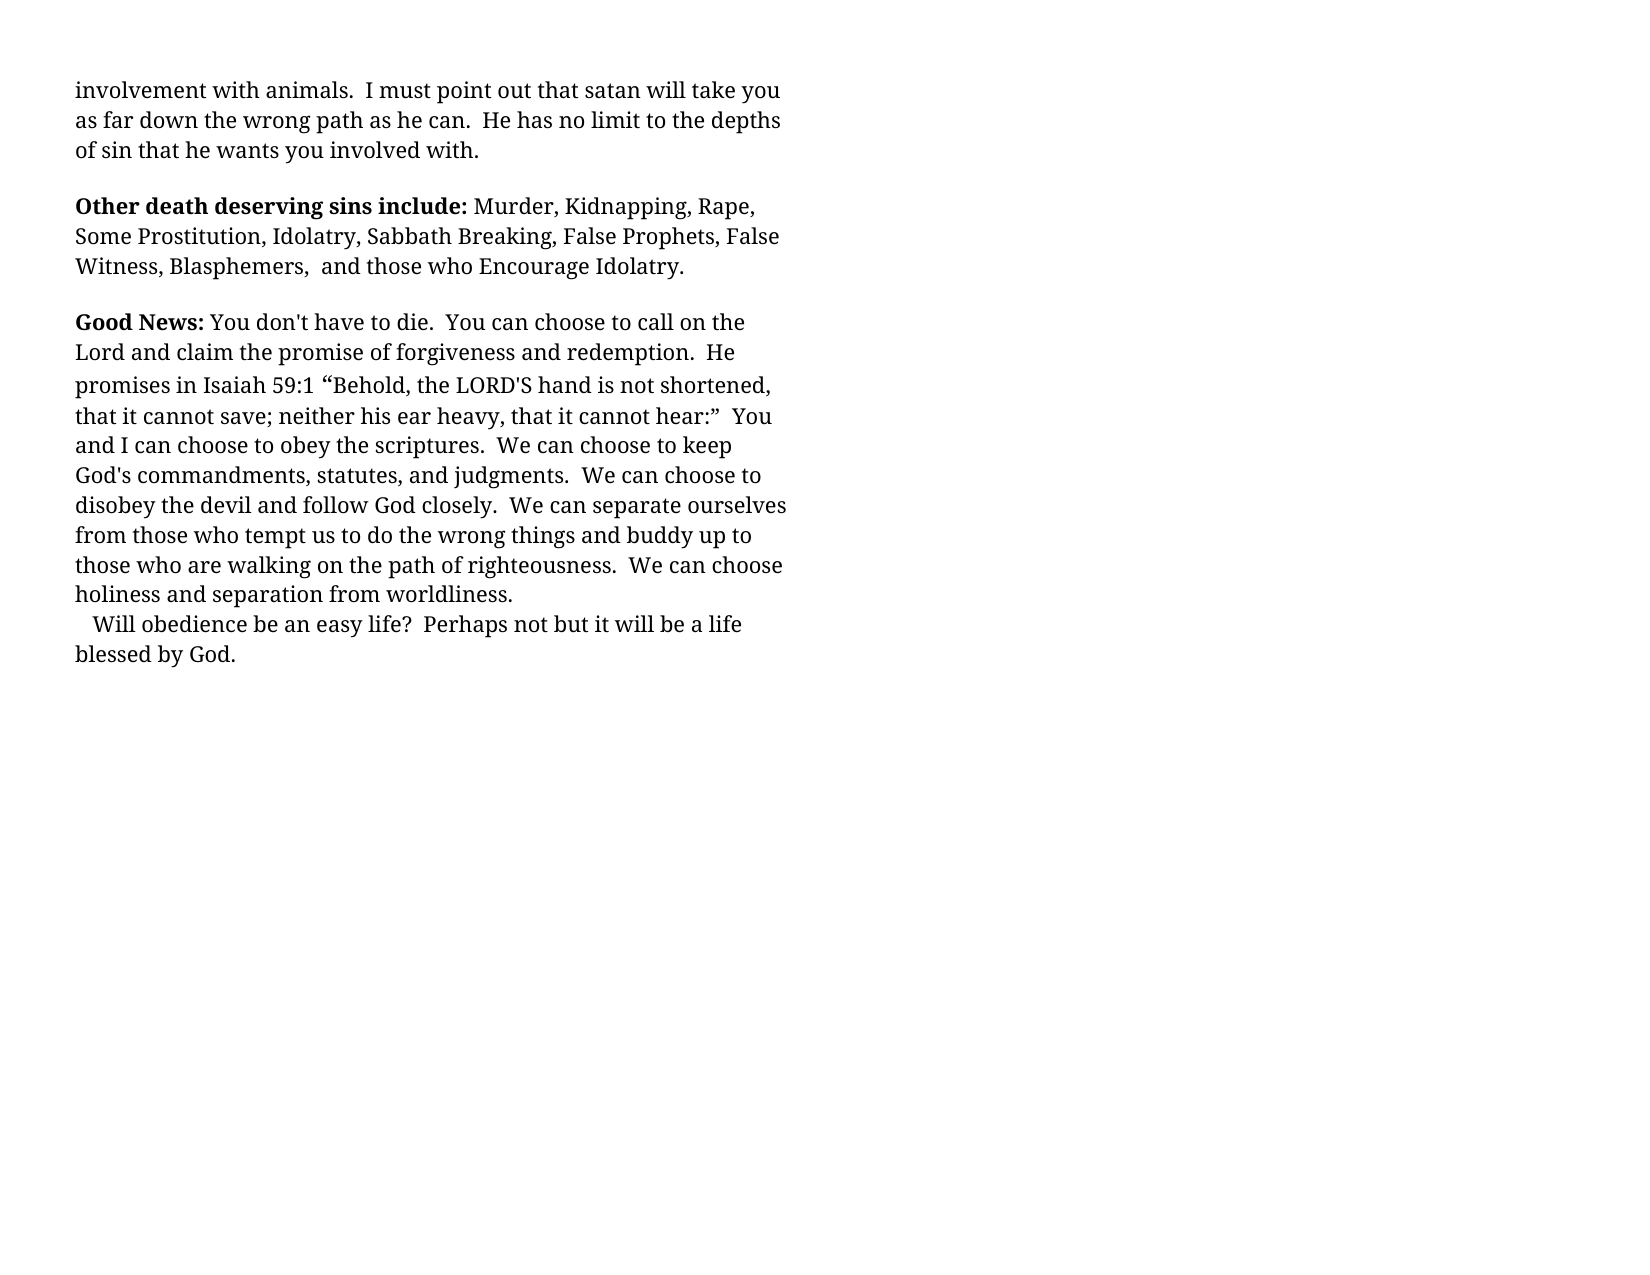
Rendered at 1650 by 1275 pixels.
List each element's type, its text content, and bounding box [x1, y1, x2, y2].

text Good News: You don't have to die. You can choose to call on the Lord and claim the promise of forgiveness and redemption. He promises in Isaiah 59:1 “Behold, the LORD'S hand is not shortened, that it cannot save; neither his ear heavy, that it cannot hear:” You and I can choose to obey the scriptures. We can choose to keep God's commandments, statutes, and judgments. We can choose to disobey the devil and follow God closely. We can separate ourselves from those who tempt us to do the wrong things and buddy up to those who are walking on the path of righteousness. We can choose holiness and separation from worldliness. [75, 307, 787, 609]
text Will obedience be an easy life? Perhaps not but it will be a life blessed by God. [75, 609, 787, 669]
text involvement with animals. I must point out that satan will take you as far down the wrong path as he can. He has no limit to the depths of sin that he wants you involved with. [75, 75, 787, 164]
text Other death deserving sins include: Murder, Kidnapping, Rape, Some Prostitution, Idolatry, Sabbath Breaking, False Prophets, False Witness, Blasphemers, and those who Encourage Idolatry. [75, 191, 787, 280]
